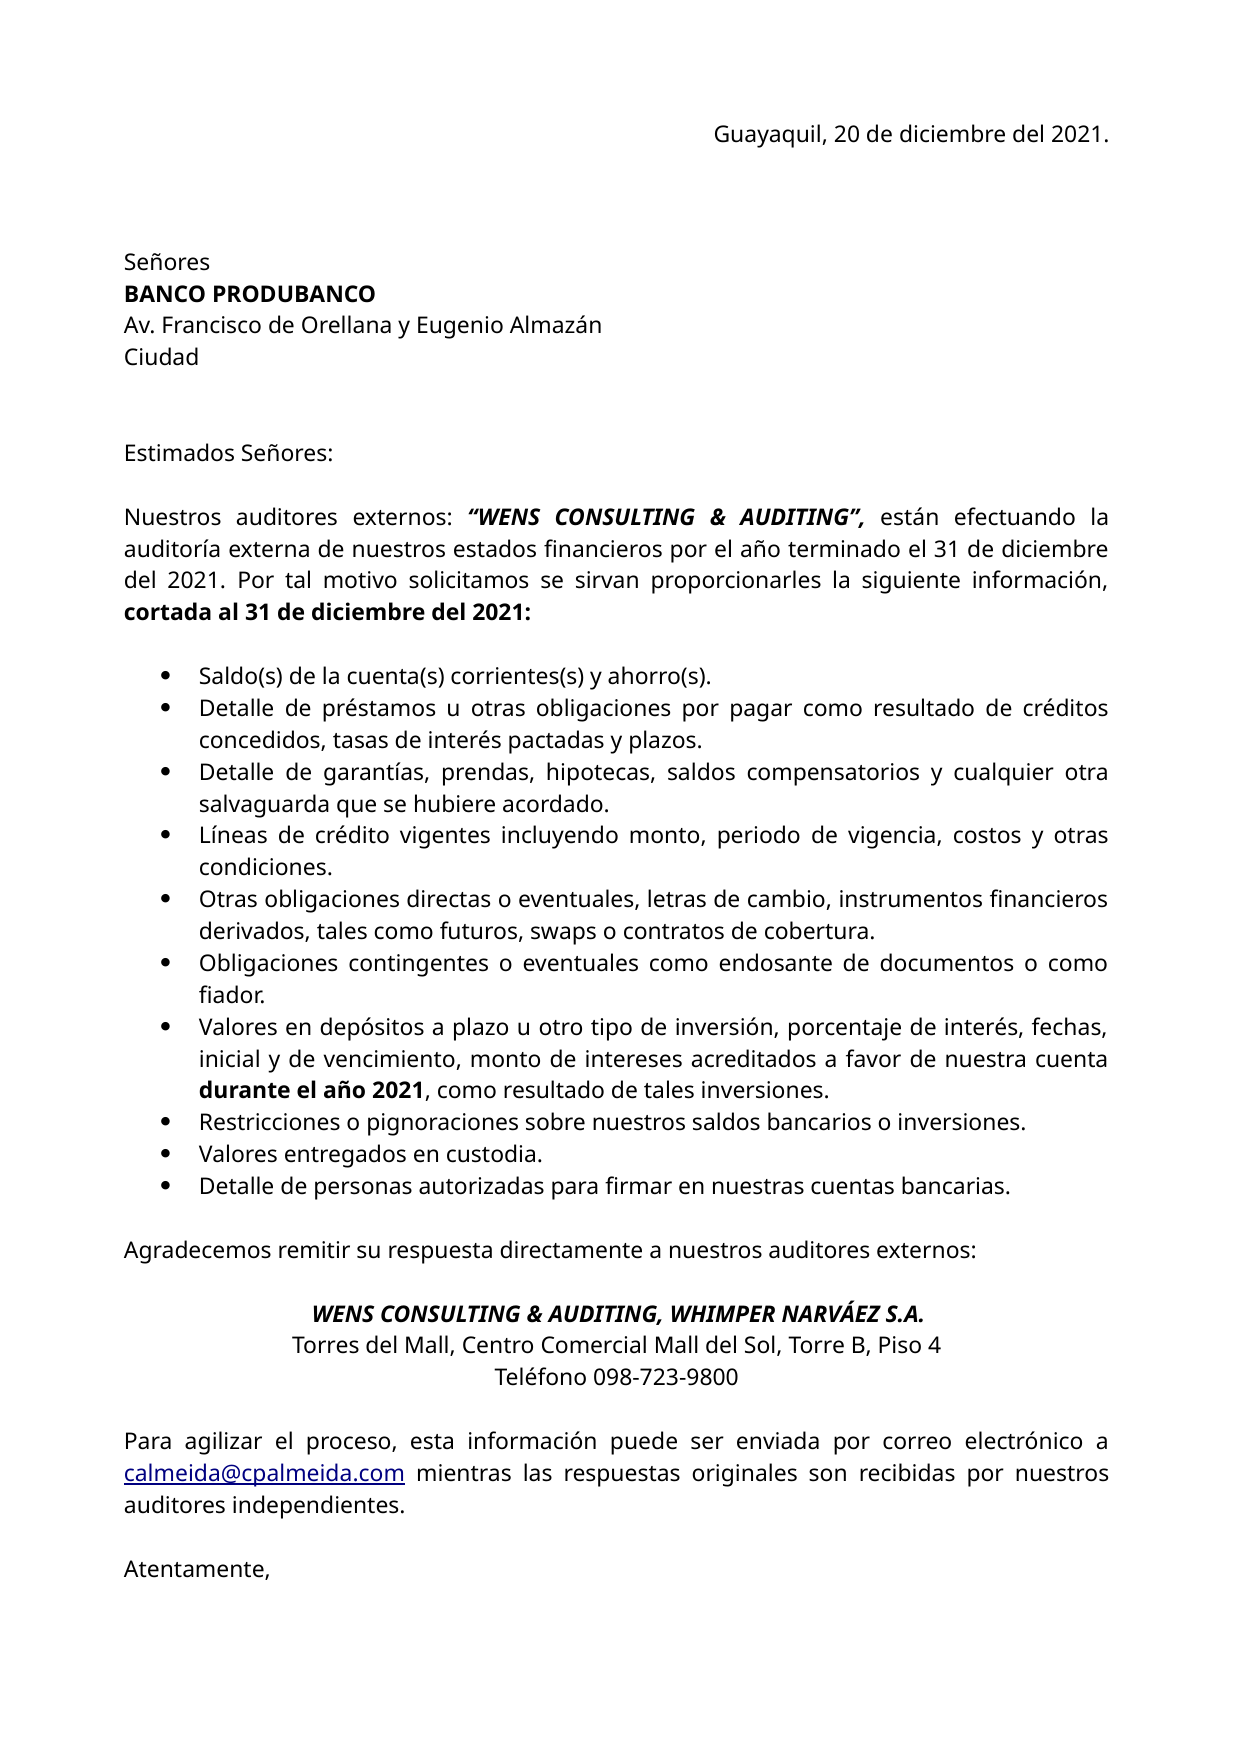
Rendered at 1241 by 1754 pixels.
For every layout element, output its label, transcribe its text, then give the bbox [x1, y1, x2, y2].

text Nuestros auditores externos: “WENS CONSULTING & AUDITING”, están efectuando la auditoría externa de nuestros estados financieros por el año terminado el 31 de diciembre del 2021. Por tal motivo solicitamos se sirvan proporcionarles la siguiente información, cortada al 31 de diciembre del 2021: [124, 501, 1109, 627]
list Detalle de garantías, prendas, hipotecas, saldos compensatorios y cualquier otra salvaguarda que se hubiere acordado. [161, 756, 1109, 819]
list Valores en depósitos a plazo u otro tipo de inversión, porcentaje de interés, fechas, inicial y de vencimiento, monto de intereses acreditados a favor de nuestra cuenta durante el año 2021, como resultado de tales inversiones. [161, 1011, 1109, 1106]
text Para agilizar el proceso, esta información puede ser enviada por correo electrónico a calmeida@cpalmeida.com mientras las respuestas originales son recibidas por nuestros auditores independientes. [124, 1425, 1109, 1520]
list Detalle de préstamos u otras obligaciones por pagar como resultado de créditos concedidos, tasas de interés pactadas y plazos. [161, 692, 1109, 755]
list Restricciones o pignoraciones sobre nuestros saldos bancarios o inversiones. [161, 1106, 1109, 1137]
list Obligaciones contingentes o eventuales como endosante de documentos o como fiador. [161, 947, 1109, 1010]
text Estimados Señores: [124, 437, 1109, 468]
list Saldo(s) de la cuenta(s) corrientes(s) y ahorro(s). [161, 660, 1109, 691]
text Señores [124, 246, 1109, 277]
list Valores entregados en custodia. [161, 1138, 1109, 1169]
text Av. Francisco de Orellana y Eugenio Almazán [124, 309, 1109, 341]
text BANCO PRODUBANCO [124, 277, 1109, 309]
text Guayaquil, 20 de diciembre del 2021. [159, 118, 1109, 149]
list Detalle de personas autorizadas para firmar en nuestras cuentas bancarias. [161, 1170, 1109, 1201]
list Otras obligaciones directas o eventuales, letras de cambio, instrumentos financieros derivados, tales como futuros, swaps o contratos de cobertura. [161, 883, 1109, 946]
text Torres del Mall, Centro Comercial Mall del Sol, Torre B, Piso 4 [124, 1329, 1109, 1361]
text Atentamente, [124, 1552, 1109, 1584]
text Teléfono 098-723-9800 [124, 1361, 1109, 1392]
text Agradecemos remitir su respuesta directamente a nuestros auditores externos: [124, 1234, 1109, 1265]
text WENS CONSULTING & AUDITING, WHIMPER NARVÁEZ S.A. [124, 1297, 1109, 1329]
list Líneas de crédito vigentes incluyendo monto, periodo de vigencia, costos y otras condiciones. [161, 819, 1109, 882]
text Ciudad [124, 341, 1109, 372]
